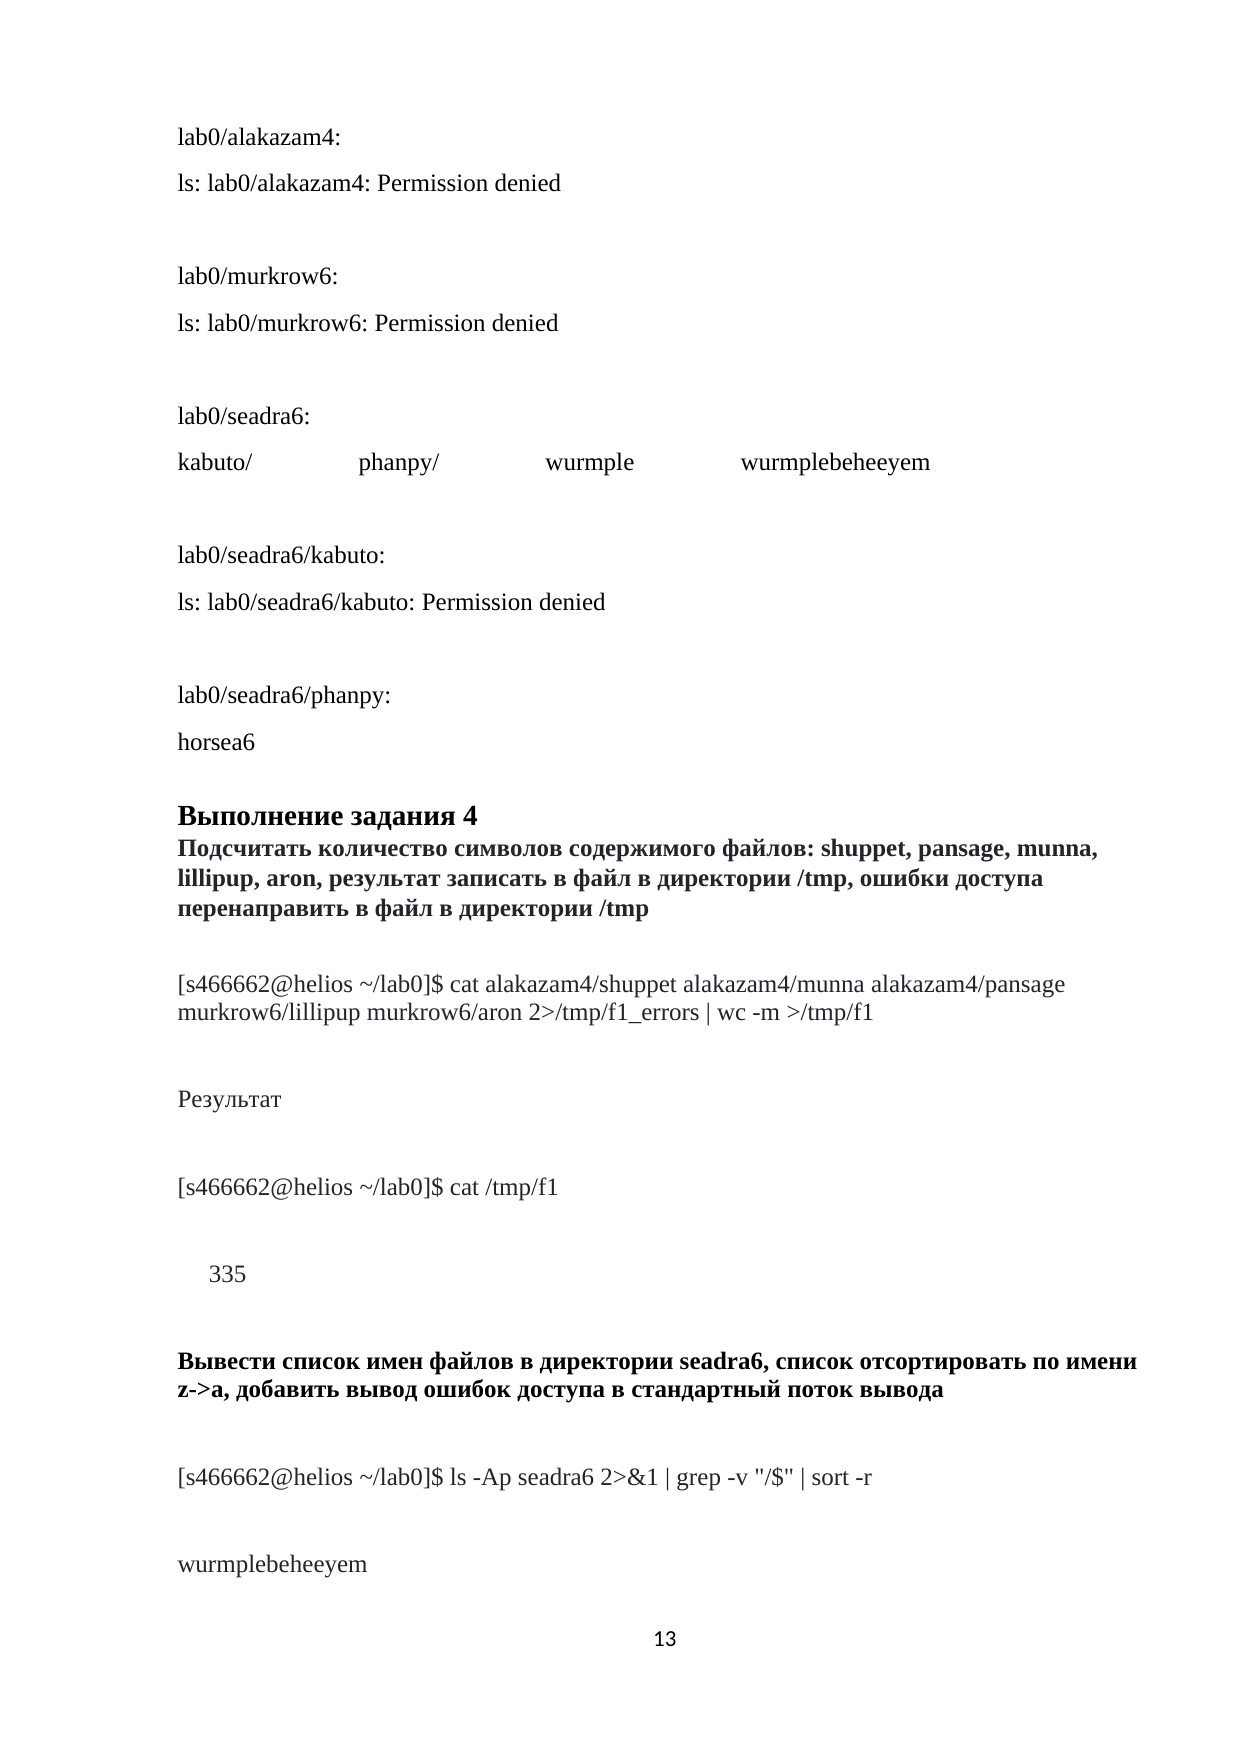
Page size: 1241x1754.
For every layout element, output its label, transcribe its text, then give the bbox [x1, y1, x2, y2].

text wurmplebeheeyem [177, 1549, 1152, 1577]
text Вывести список имен файлов в директории seadra6, список отсортировать по имени z->a, добавить вывод ошибок доступа в стандартный поток вывода [177, 1346, 1152, 1403]
text lab0/seadra6/phanpy: [177, 680, 1152, 709]
text lab0/seadra6/kabuto: [177, 541, 1152, 569]
text ls: lab0/murkrow6: Permission denied [177, 308, 1152, 337]
text [s466662@helios ~/lab0]$ ls -Ap seadra6 2>&1 | grep -v "/$" | sort -r [177, 1462, 1152, 1490]
text horsea6 [177, 727, 1152, 756]
text [s466662@helios ~/lab0]$ cat /tmp/f1 [177, 1172, 1152, 1200]
text lab0/alakazam4: [177, 122, 1152, 150]
text 335 [177, 1259, 1152, 1287]
text lab0/murkrow6: [177, 261, 1152, 290]
text ls: lab0/seadra6/kabuto: Permission denied [177, 587, 1152, 616]
text ls: lab0/alakazam4: Permission denied [177, 168, 1152, 197]
text Результат [177, 1084, 1152, 1113]
text Подсчитать количество символов содержимого файлов: shuppet, pansage, munna, lillipup, aron, результат записать в файл в директории /tmp, ошибки доступа перенаправить в файл в директории /tmp [177, 833, 1152, 922]
subtitle Выполнение задания 4 [177, 798, 1152, 832]
text lab0/seadra6: [177, 401, 1152, 430]
text kabuto/ phanpy/ wurmple wurmplebeheeyem [177, 447, 1152, 476]
text [s466662@helios ~/lab0]$ cat alakazam4/shuppet alakazam4/munna alakazam4/pansage murkrow6/lillipup murkrow6/aron 2>/tmp/f1_errors | wc -m >/tmp/f1 [177, 969, 1152, 1026]
